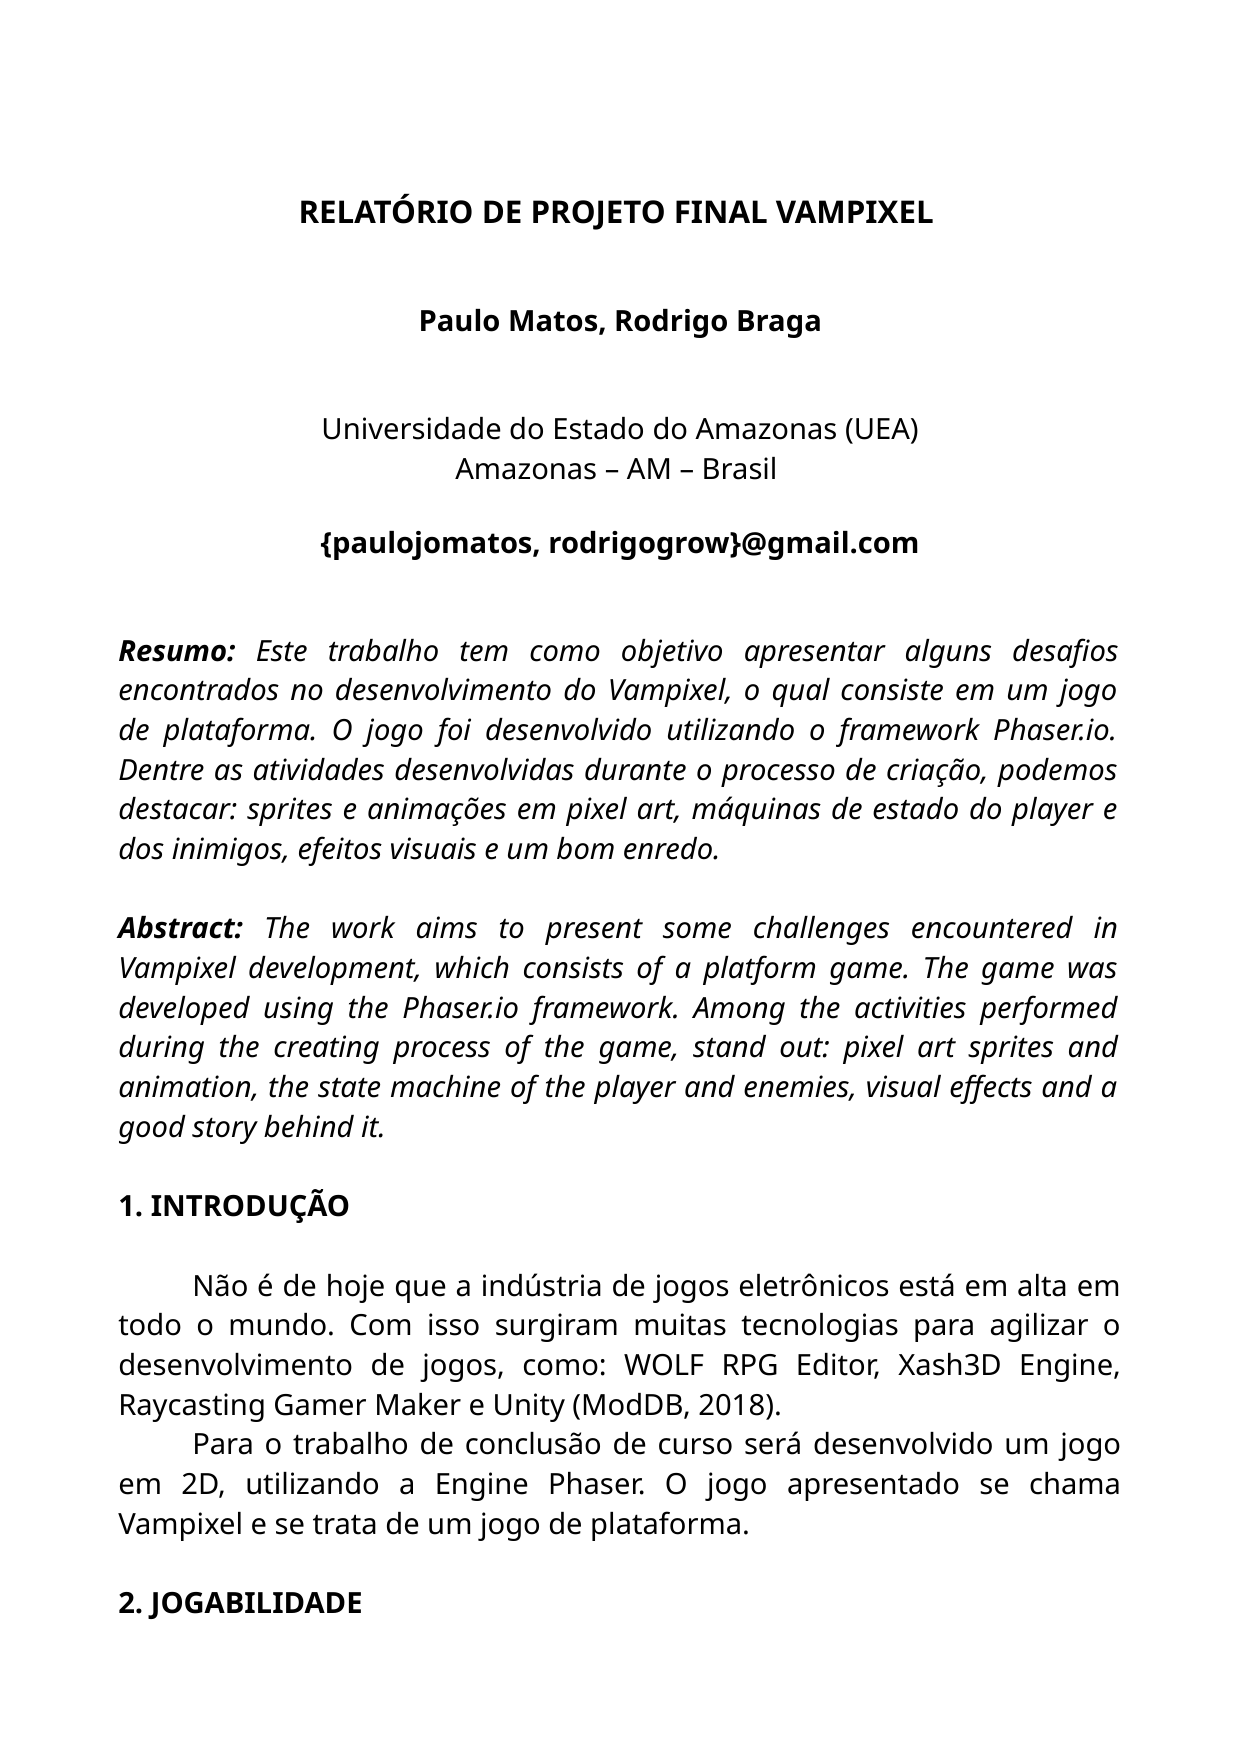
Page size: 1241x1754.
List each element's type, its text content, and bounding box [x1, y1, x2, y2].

text {paulojomatos, rodrigogrow}@gmail.com [118, 522, 1122, 562]
text Abstract: The work aims to present some challenges encountered in Vampixel development, which consists of a platform game. The game was developed using the Phaser.io framework. Among the activities performed during the creating process of the game, stand out: pixel art sprites and animation, the state machine of the player and enemies, visual effects and a good story behind it. [118, 908, 1122, 1146]
text Resumo: Este trabalho tem como objetivo apresentar alguns desafios encontrados no desenvolvimento do Vampixel, o qual consiste em um jogo de plataforma. O jogo foi desenvolvido utilizando o framework Phaser.io. Dentre as atividades desenvolvidas durante o processo de criação, podemos destacar: sprites e animações em pixel art, máquinas de estado do player e dos inimigos, efeitos visuais e um bom enredo. [118, 630, 1122, 868]
text Universidade do Estado do Amazonas (UEA) [118, 408, 1122, 448]
text Para o trabalho de conclusão de curso será desenvolvido um jogo em 2D, utilizando a Engine Phaser. O jogo apresentado se chama Vampixel e se trata de um jogo de plataforma. [118, 1423, 1122, 1543]
text 1. INTRODUÇÃO [118, 1185, 1122, 1225]
text Não é de hoje que a indústria de jogos eletrônicos está em alta em todo o mundo. Com isso surgiram muitas tecnologias para agilizar o desenvolvimento de jogos, como: WOLF RPG Editor, Xash3D Engine, Raycasting Gamer Maker e Unity (ModDB, 2018). [118, 1265, 1122, 1423]
text Paulo Matos, Rodrigo Braga [118, 301, 1122, 340]
text 2. JOGABILIDADE [118, 1582, 1122, 1622]
text RELATÓRIO DE PROJETO FINAL VAMPIXEL [118, 190, 1122, 233]
text Amazonas – AM – Brasil [118, 448, 1122, 488]
